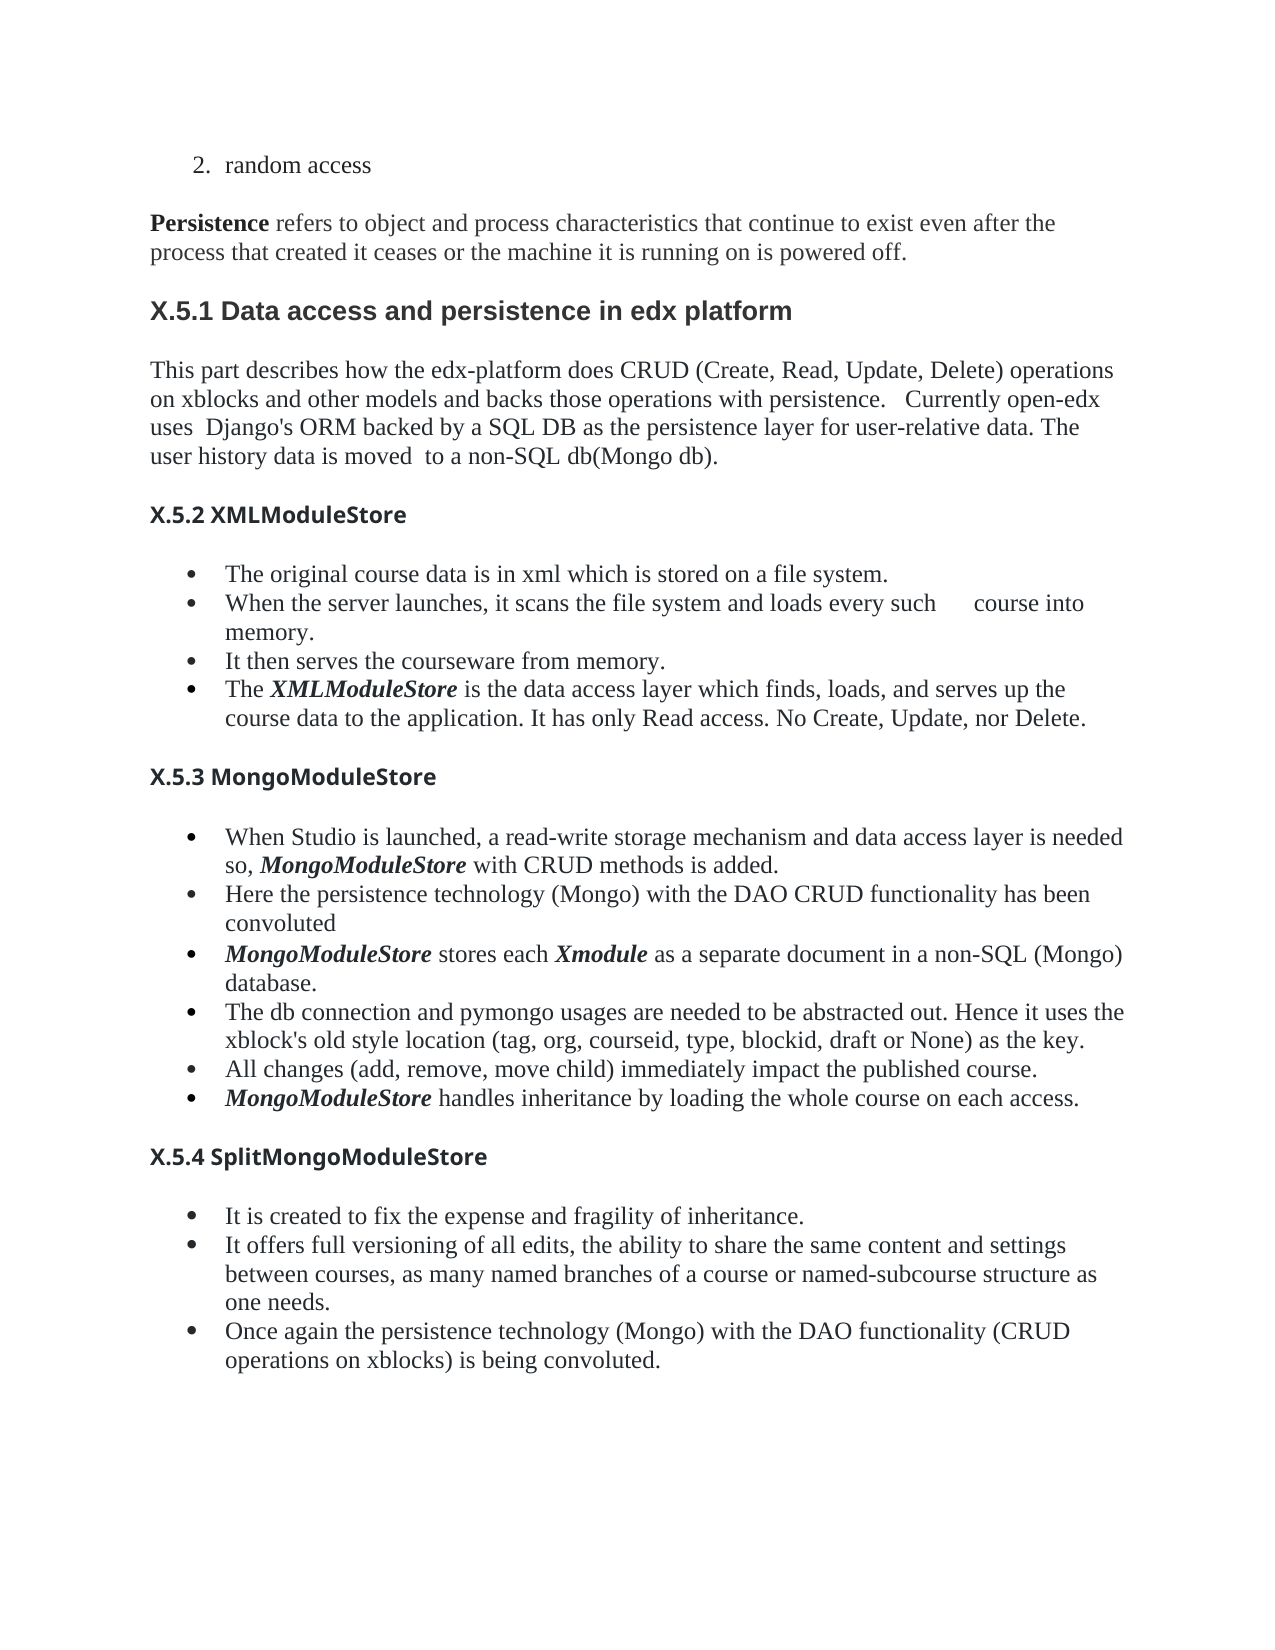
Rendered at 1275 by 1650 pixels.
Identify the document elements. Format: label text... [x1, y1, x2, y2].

list The original course data is in xml which is stored on a file system. [187, 559, 1125, 588]
list Once again the persistence technology (Mongo) with the DAO functionality (CRUD operations on xblocks) is being convoluted. [187, 1316, 1125, 1374]
list It offers full versioning of all edits, the ability to share the same content and settings between courses, as many named branches of a course or named-subcourse structure as one needs. [187, 1230, 1125, 1316]
list MongoModuleStore handles inheritance by loading the whole course on each access. [187, 1083, 1125, 1112]
text X.5.4 SplitMongoModuleStore [150, 1141, 1125, 1172]
list It is created to fix the expense and fragility of inheritance. [187, 1201, 1125, 1230]
text X.5.3 MongoModuleStore [150, 761, 1125, 792]
list Here the persistence technology (Mongo) with the DAO CRUD functionality has been convoluted [187, 879, 1125, 937]
text X.5.2 XMLModuleStore [150, 499, 1125, 530]
list All changes (add, remove, move child) immediately impact the published course. [187, 1054, 1125, 1083]
list The XMLModuleStore is the data access layer which finds, loads, and serves up the course data to the application. It has only Read access. No Create, Update, nor Delete. [187, 674, 1125, 732]
list MongoModuleStore stores each Xmodule as a separate document in a non-SQL (Mongo) database. [187, 939, 1125, 997]
list random access [192, 150, 1125, 179]
list When Studio is launched, a read-write storage mechanism and data access layer is needed so, MongoModuleStore with CRUD methods is added. [187, 822, 1125, 879]
text X.5.1 Data access and persistence in edx platform [150, 294, 1125, 326]
list When the server launches, it scans the file system and loads every such course into memory. [187, 588, 1125, 646]
list The db connection and pymongo usages are needed to be abstracted out. Hence it uses the xblock's old style location (tag, org, courseid, type, blockid, draft or None) as the key. [187, 997, 1125, 1054]
text This part describes how the edx-platform does CRUD (Create, Read, Update, Delete) operations on xblocks and other models and backs those operations with persistence. Currently open-edx uses Django's ORM backed by a SQL DB as the persistence layer for user-relative data. The user history data is moved to a non-SQL db(Mongo db). [150, 355, 1125, 470]
list It then serves the courseware from memory. [187, 646, 1125, 674]
text Persistence refers to object and process characteristics that continue to exist even after the process that created it ceases or the machine it is running on is powered off. [150, 208, 1125, 265]
